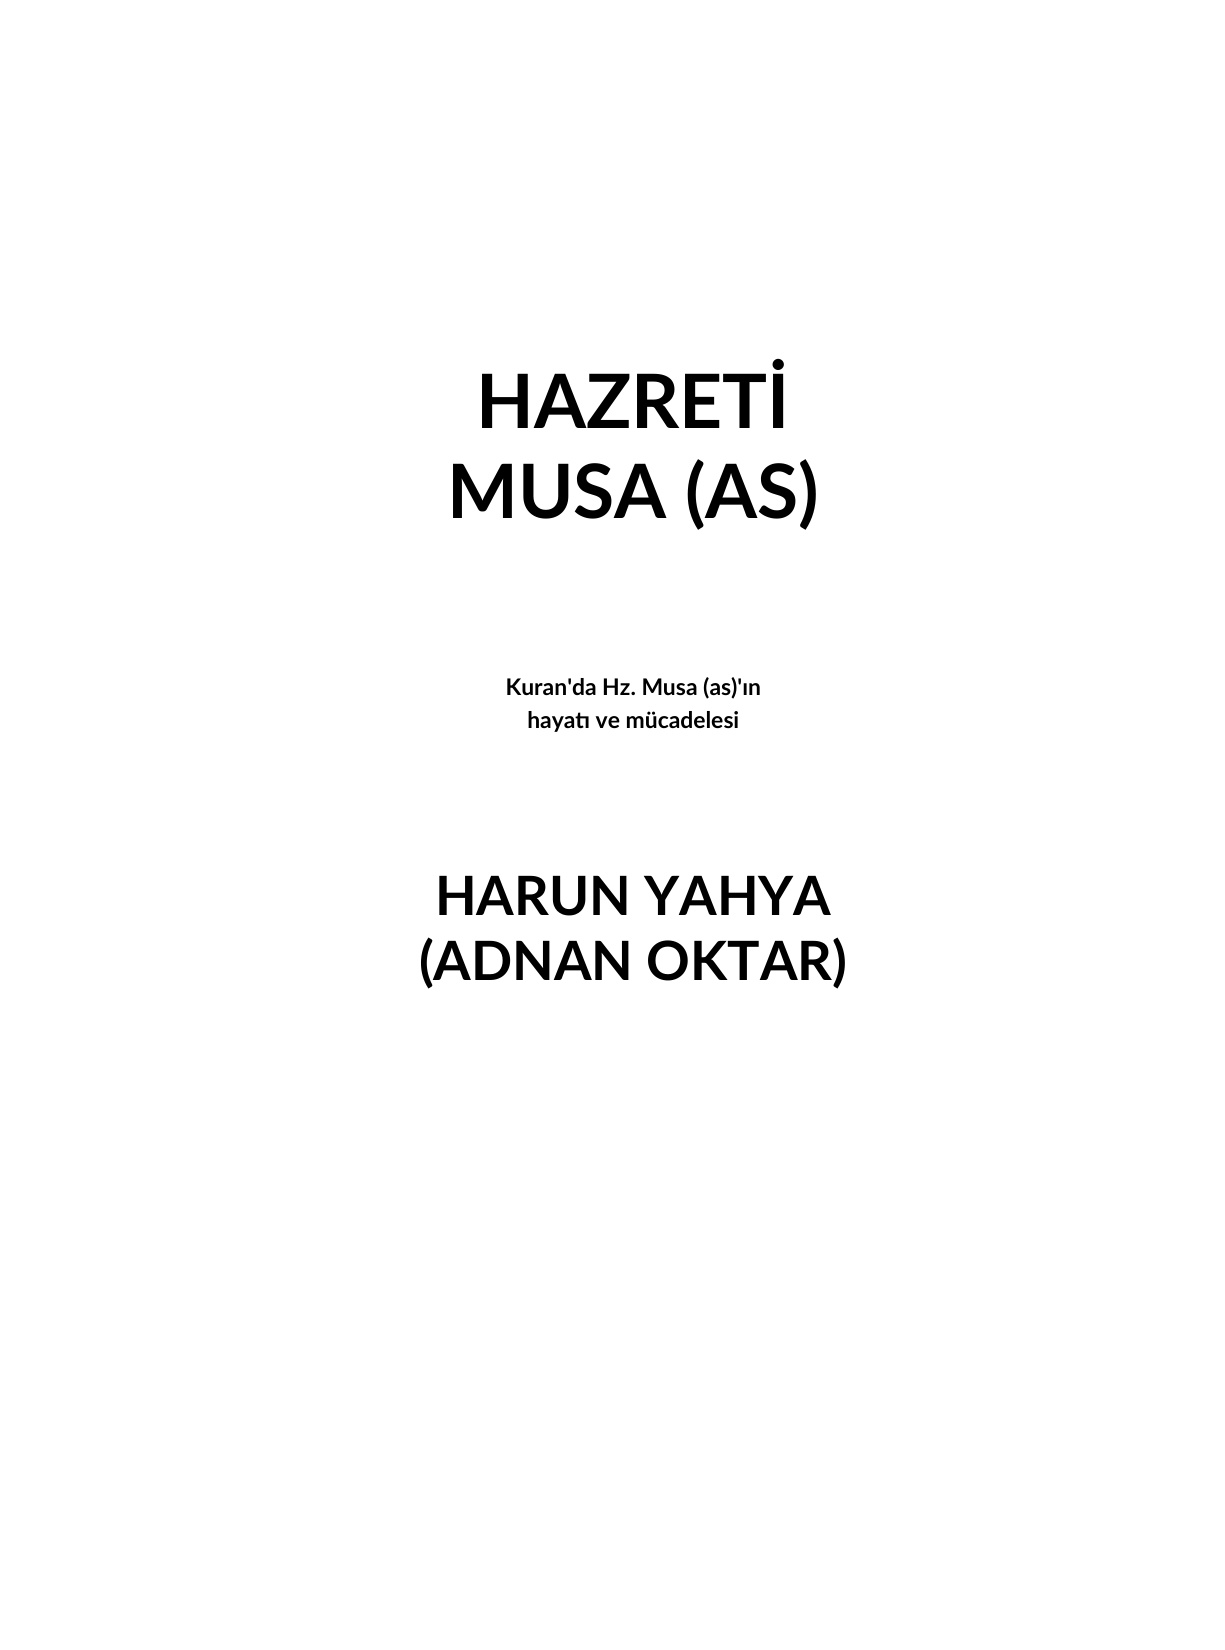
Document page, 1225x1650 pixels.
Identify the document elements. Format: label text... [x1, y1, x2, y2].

text MUSA (AS) [187, 444, 1020, 534]
text HAZRETİ [187, 354, 1020, 444]
text HARUN YAHYA [187, 862, 1020, 927]
text (ADNAN OKTAR) [187, 927, 1020, 992]
text Kuran'da Hz. Musa (as)'ın [187, 668, 1020, 702]
text hayatı ve mücadelesi [187, 702, 1020, 735]
